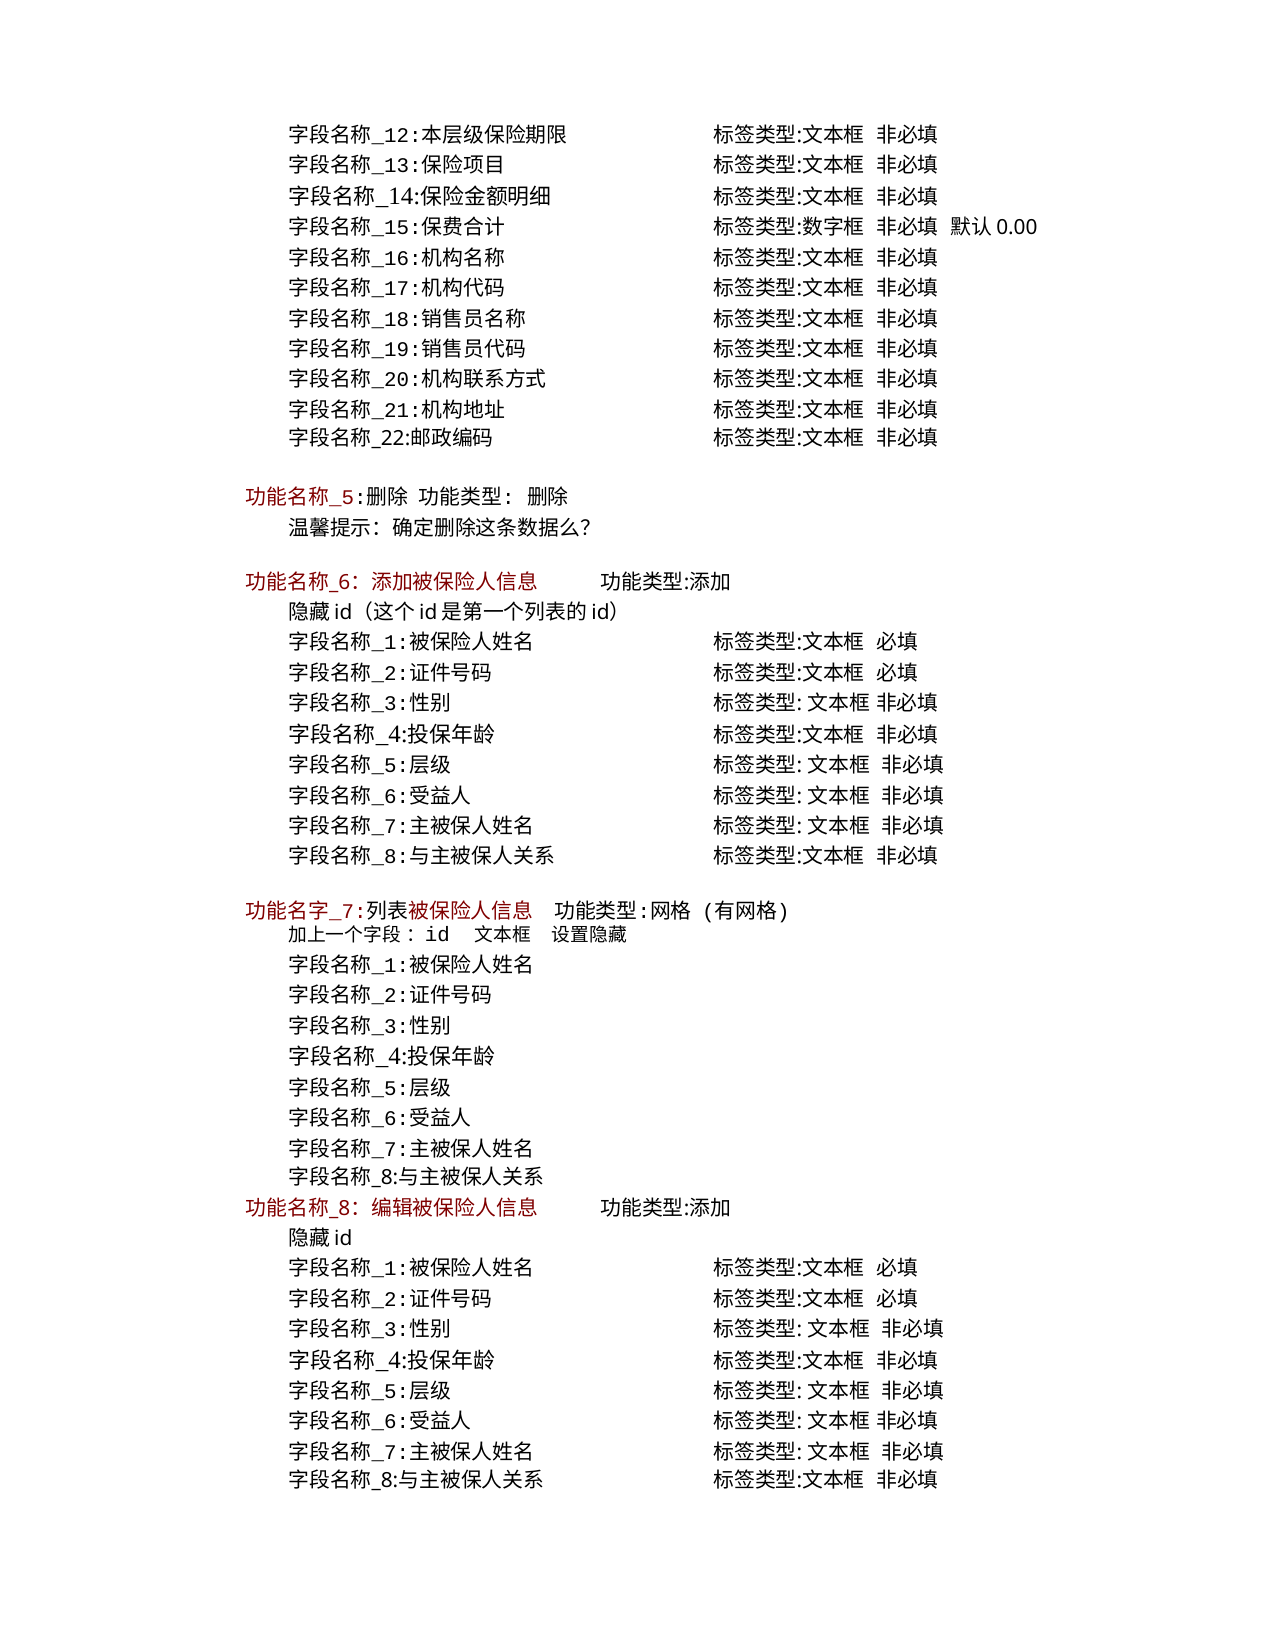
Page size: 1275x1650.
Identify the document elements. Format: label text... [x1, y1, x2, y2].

text 功能名称_5:删除 功能类型: 删除 [118, 480, 1157, 511]
text 字段名称_4:投保年龄 标签类型:文本框 非必填 [118, 1343, 1157, 1374]
text 字段名称_2:证件号码 标签类型:文本框 必填 [118, 1282, 1157, 1312]
text 功能名字_7:列表被保险人信息 功能类型:网格 (有网格) [118, 894, 1157, 924]
text 字段名称_6:受益人 [118, 1101, 1157, 1132]
text 字段名称_8:与主被保人关系 标签类型:文本框 非必填 [118, 840, 1157, 870]
text 字段名称_8:与主被保人关系 标签类型:文本框 非必填 [118, 1466, 1157, 1494]
text 字段名称_12:本层级保险期限 标签类型:文本框 非必填 [118, 118, 1157, 148]
text 字段名称_17:机构代码 标签类型:文本框 非必填 [118, 271, 1157, 302]
text 字段名称_20:机构联系方式 标签类型:文本框 非必填 [118, 363, 1157, 393]
text 字段名称_2:证件号码 [118, 978, 1157, 1009]
text 字段名称_6:受益人 标签类型: 文本框 非必填 [118, 779, 1157, 809]
text 字段名称_15:保费合计 标签类型:数字框 非必填 默认0.00 [118, 211, 1157, 241]
text 字段名称_1:被保险人姓名 标签类型:文本框 必填 [118, 1251, 1157, 1282]
text 字段名称_16:机构名称 标签类型:文本框 非必填 [118, 241, 1157, 271]
text 字段名称_1:被保险人姓名 [118, 948, 1157, 978]
text 隐藏id [118, 1221, 1157, 1251]
text 字段名称_7:主被保人姓名 [118, 1132, 1157, 1162]
text 字段名称_3:性别 标签类型: 文本框 非必填 [118, 1312, 1157, 1343]
text 字段名称_5:层级 [118, 1071, 1157, 1101]
text 字段名称_8:与主被保人关系 [118, 1162, 1157, 1191]
text 字段名称_4:投保年龄 [118, 1039, 1157, 1071]
text 功能名称_6：添加被保险人信息 功能类型:添加 [118, 565, 1157, 595]
text 字段名称_6:受益人 标签类型: 文本框 非必填 [118, 1405, 1157, 1435]
text 字段名称_2:证件号码 标签类型:文本框 必填 [118, 656, 1157, 686]
text 加上一个字段 ：id 文本框 设置隐藏 [118, 924, 1157, 948]
text 字段名称_3:性别 [118, 1009, 1157, 1039]
text 字段名称_7:主被保人姓名 标签类型: 文本框 非必填 [118, 1435, 1157, 1466]
text 字段名称_14:保险金额明细 标签类型:文本框 非必填 [118, 179, 1157, 211]
text 字段名称_5:层级 标签类型: 文本框 非必填 [118, 748, 1157, 779]
text 字段名称_5:层级 标签类型: 文本框 非必填 [118, 1374, 1157, 1405]
text 功能名称_8：编辑被保险人信息 功能类型:添加 [118, 1191, 1157, 1221]
text 字段名称_13:保险项目 标签类型:文本框 非必填 [118, 148, 1157, 179]
text 字段名称_1:被保险人姓名 标签类型:文本框 必填 [118, 626, 1157, 656]
text 字段名称_18:销售员名称 标签类型:文本框 非必填 [118, 302, 1157, 332]
text 字段名称_4:投保年龄 标签类型:文本框 非必填 [118, 717, 1157, 748]
text 字段名称_22:邮政编码 标签类型:文本框 非必填 [118, 423, 1157, 452]
text 字段名称_21:机构地址 标签类型:文本框 非必填 [118, 393, 1157, 423]
text 隐藏id（这个id是第一个列表的id） [118, 595, 1157, 626]
text 字段名称_3:性别 标签类型: 文本框 非必填 [118, 686, 1157, 717]
text 字段名称_7:主被保人姓名 标签类型: 文本框 非必填 [118, 809, 1157, 840]
text 字段名称_19:销售员代码 标签类型:文本框 非必填 [118, 332, 1157, 363]
text 温馨提示：确定删除这条数据么？ [118, 511, 1157, 541]
